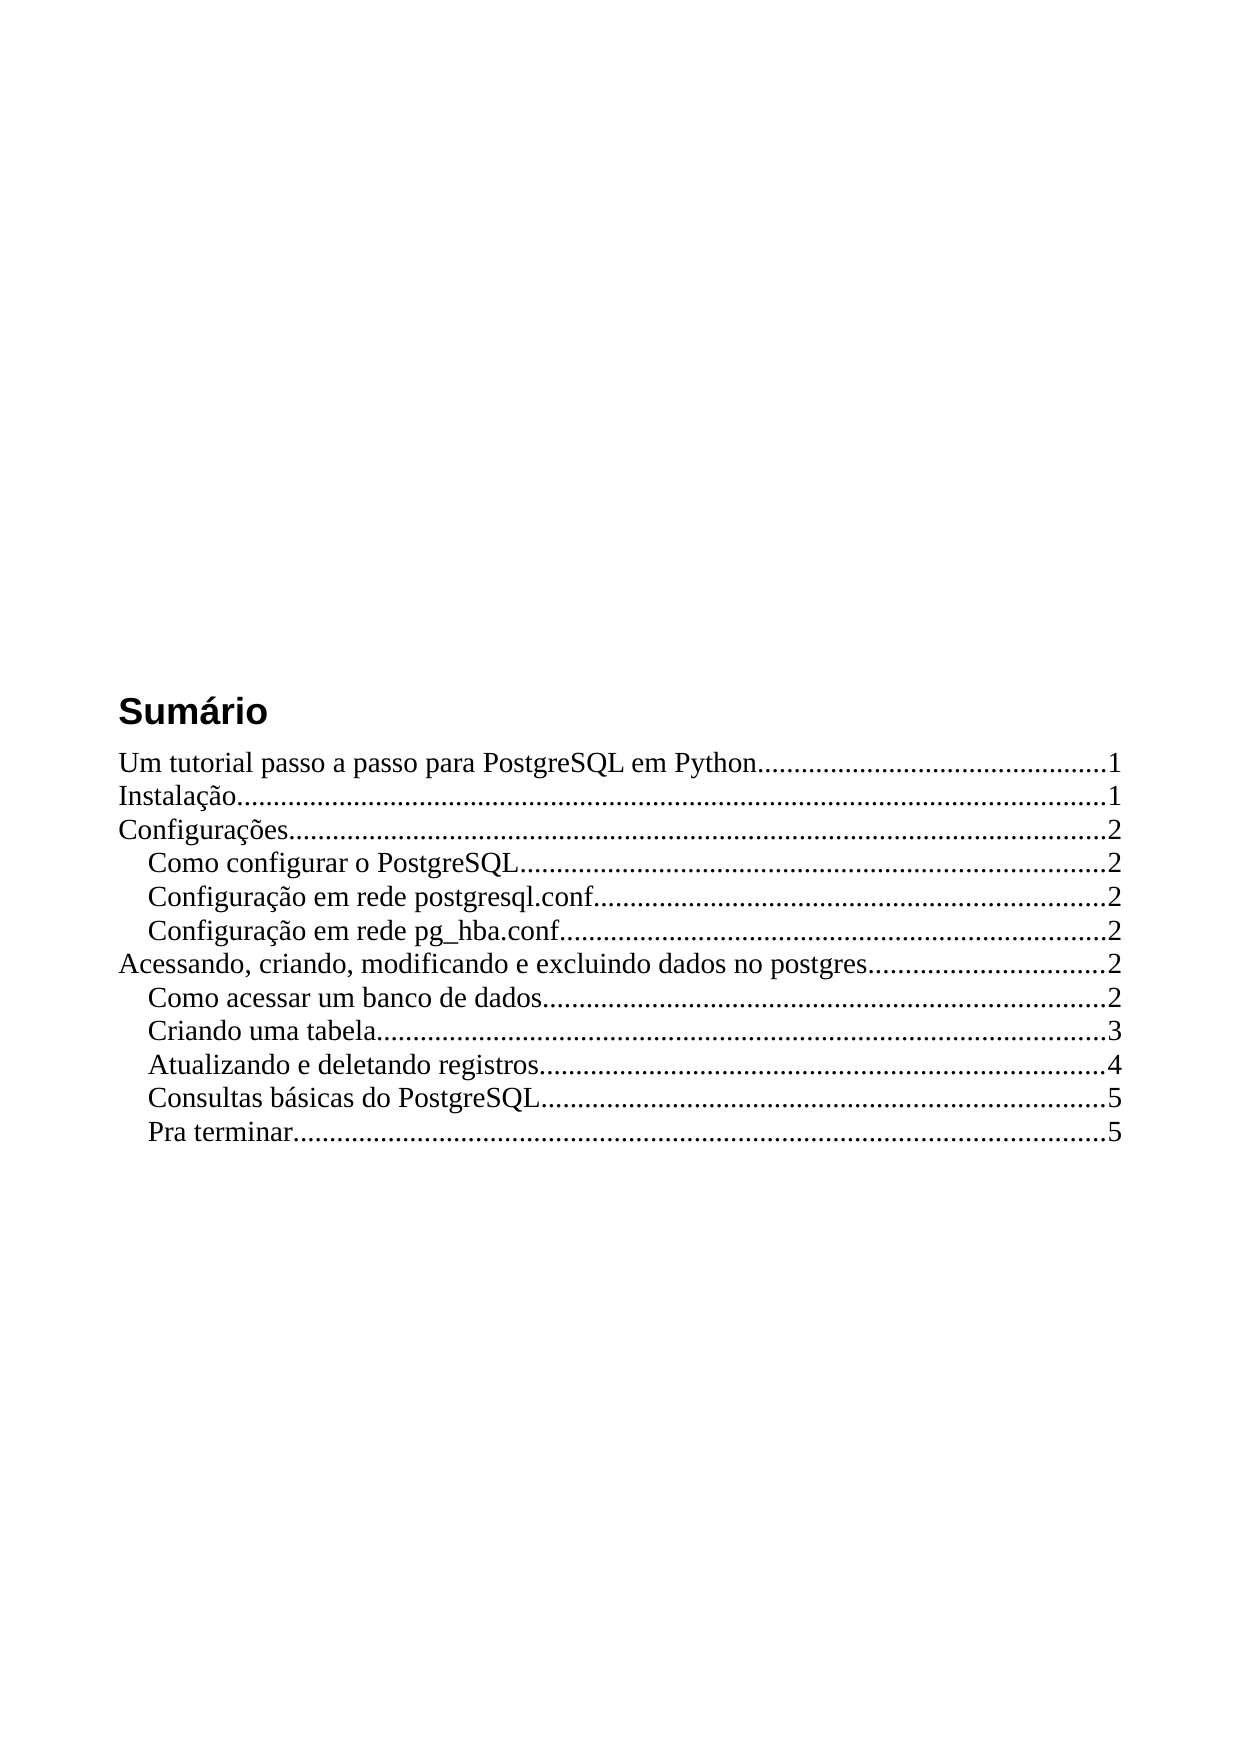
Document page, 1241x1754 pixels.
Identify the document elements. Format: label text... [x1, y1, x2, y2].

text Consultas básicas do PostgreSQL 5 [148, 1080, 1122, 1114]
subtitle Sumário [118, 689, 1122, 732]
text Pra terminar 5 [148, 1114, 1122, 1147]
text Um tutorial passo a passo para PostgreSQL em Python 1 [118, 745, 1122, 778]
text Acessando, criando, modificando e excluindo dados no postgres 2 [118, 946, 1122, 980]
text Atualizando e deletando registros 4 [148, 1047, 1122, 1080]
text Como acessar um banco de dados 2 [148, 980, 1122, 1013]
text Configurações 2 [118, 812, 1122, 846]
text Instalação 1 [118, 778, 1122, 812]
text Criando uma tabela 3 [148, 1013, 1122, 1047]
text Como configurar o PostgreSQL 2 [148, 846, 1122, 879]
text Configuração em rede pg_hba.conf 2 [148, 913, 1122, 946]
text Configuração em rede postgresql.conf 2 [148, 879, 1122, 913]
